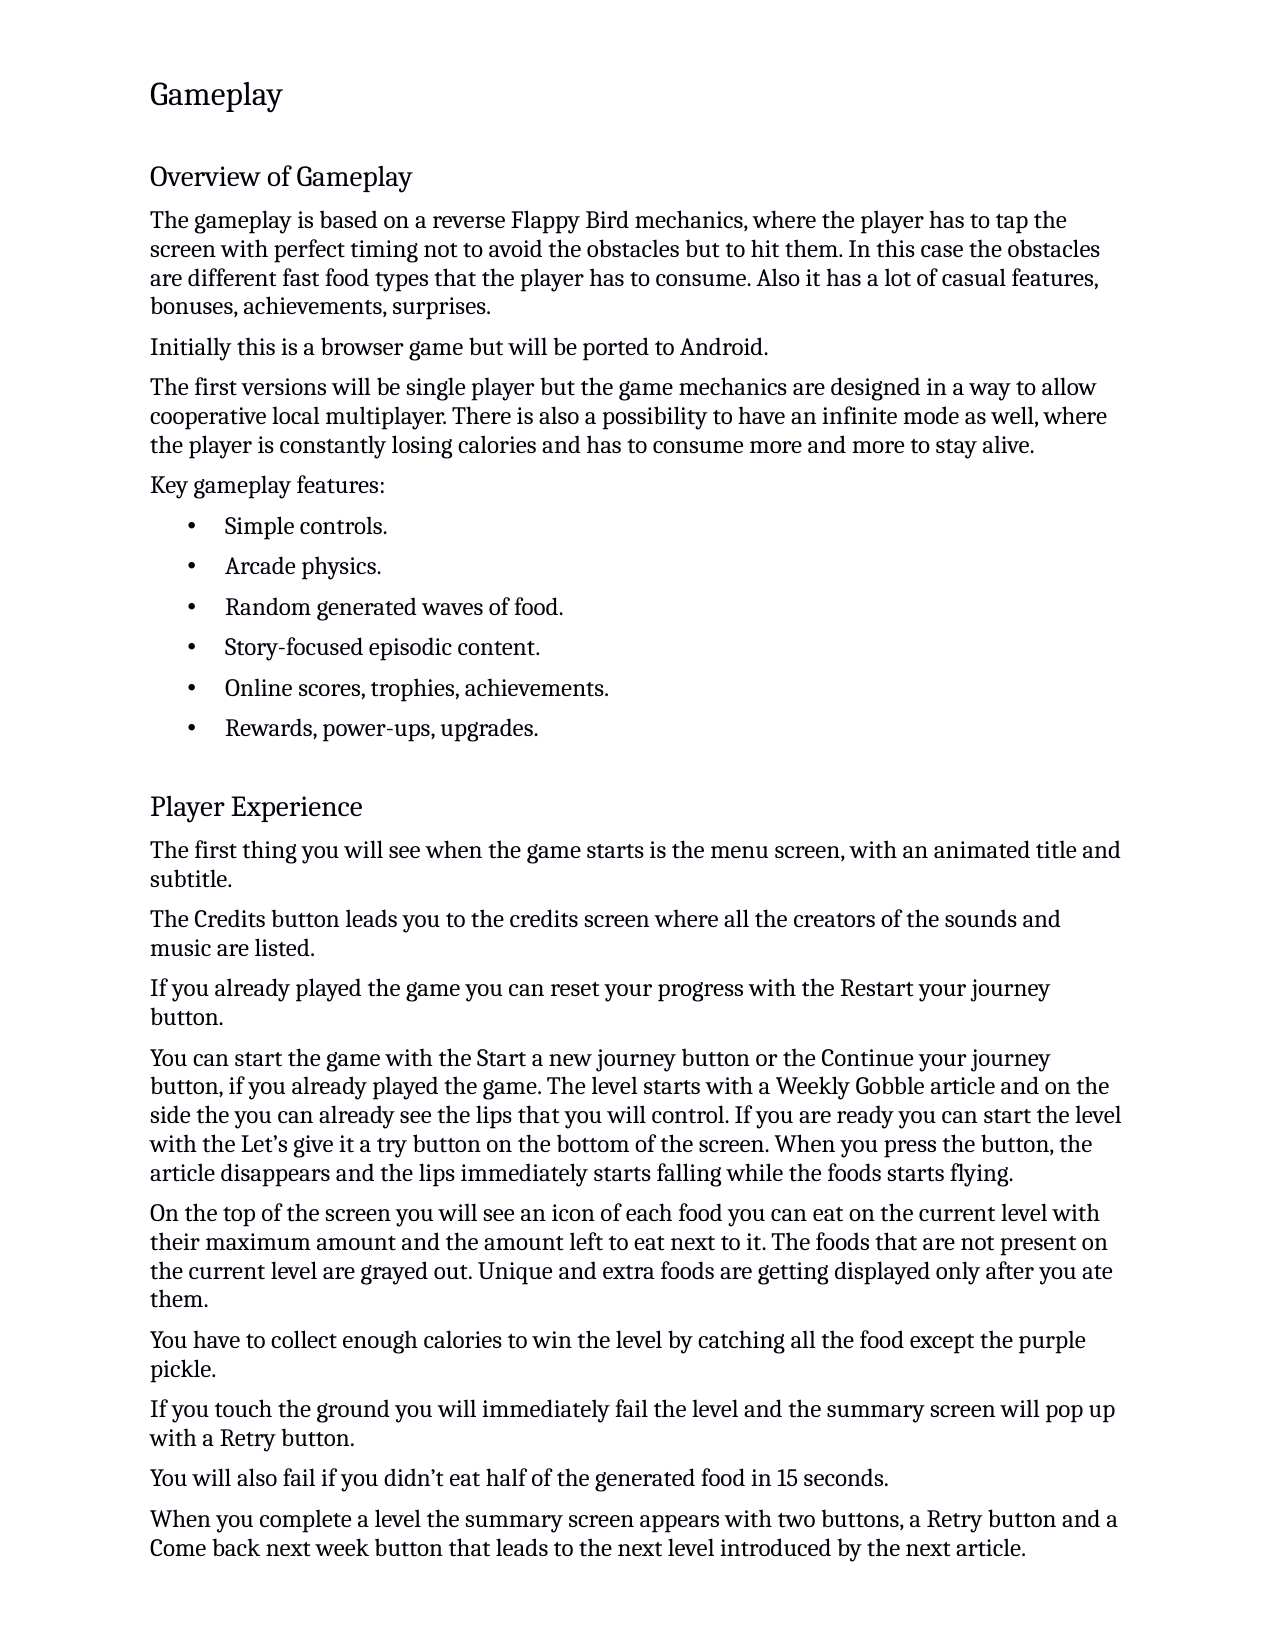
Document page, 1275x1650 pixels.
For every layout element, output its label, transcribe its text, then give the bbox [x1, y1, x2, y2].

text If you already played the game you can reset your progress with the Restart your journey button. [150, 974, 1125, 1032]
text You have to collect enough calories to win the level by catching all the food except the purple pickle. [150, 1326, 1125, 1383]
text The first versions will be single player but the game mechanics are designed in a way to allow cooperative local multiplayer. There is also a possibility to have an infinite mode as well, where the player is constantly losing calories and has to consume more and more to stay alive. [150, 373, 1125, 459]
text The Credits button leads you to the credits screen where all the creators of the sounds and music are listed. [150, 905, 1125, 962]
text You can start the game with the Start a new journey button or the Continue your journey button, if you already played the game. The level starts with a Weekly Gobble article and on the side the you can already see the lips that you will control. If you are ready you can start the level with the Let’s give it a try button on the bottom of the screen. When you press the button, the article disappears and the lips immediately starts falling while the foods starts flying. [150, 1043, 1125, 1187]
text The first thing you will see when the game starts is the menu screen, with an animated title and subtitle. [150, 836, 1125, 893]
list Rewards, power-ups, upgrades. [187, 714, 1125, 743]
subtitle Overview of Gameplay [150, 161, 1125, 194]
subtitle Player Experience [150, 790, 1125, 824]
list Arcade physics. [187, 552, 1125, 581]
list Random generated waves of food. [187, 593, 1125, 622]
text When you complete a level the summary screen appears with two buttons, a Retry button and a Come back next week button that leads to the next level introduced by the next article. [150, 1505, 1125, 1562]
list Online scores, trophies, achievements. [187, 674, 1125, 703]
text On the top of the screen you will see an icon of each food you can eat on the current level with their maximum amount and the amount left to eat next to it. The foods that are not present on the current level are grayed out. Unique and extra foods are getting displayed only after you ate them. [150, 1199, 1125, 1314]
list Simple controls. [187, 512, 1125, 541]
list Story-focused episodic content. [187, 633, 1125, 662]
text The gameplay is based on a reverse Flappy Bird mechanics, where the player has to tap the screen with perfect timing not to avoid the obstacles but to hit them. In this case the obstacles are different fast food types that the player has to consume. Also it has a lot of casual features, bonuses, achievements, surprises. [150, 206, 1125, 321]
text If you touch the ground you will immediately fail the level and the summary screen will pop up with a Retry button. [150, 1395, 1125, 1453]
text Initially this is a browser game but will be ported to Android. [150, 333, 1125, 361]
text Key gameplay features: [150, 471, 1125, 500]
subtitle Gameplay [150, 75, 1125, 113]
text You will also fail if you didn’t eat half of the generated food in 15 seconds. [150, 1464, 1125, 1493]
